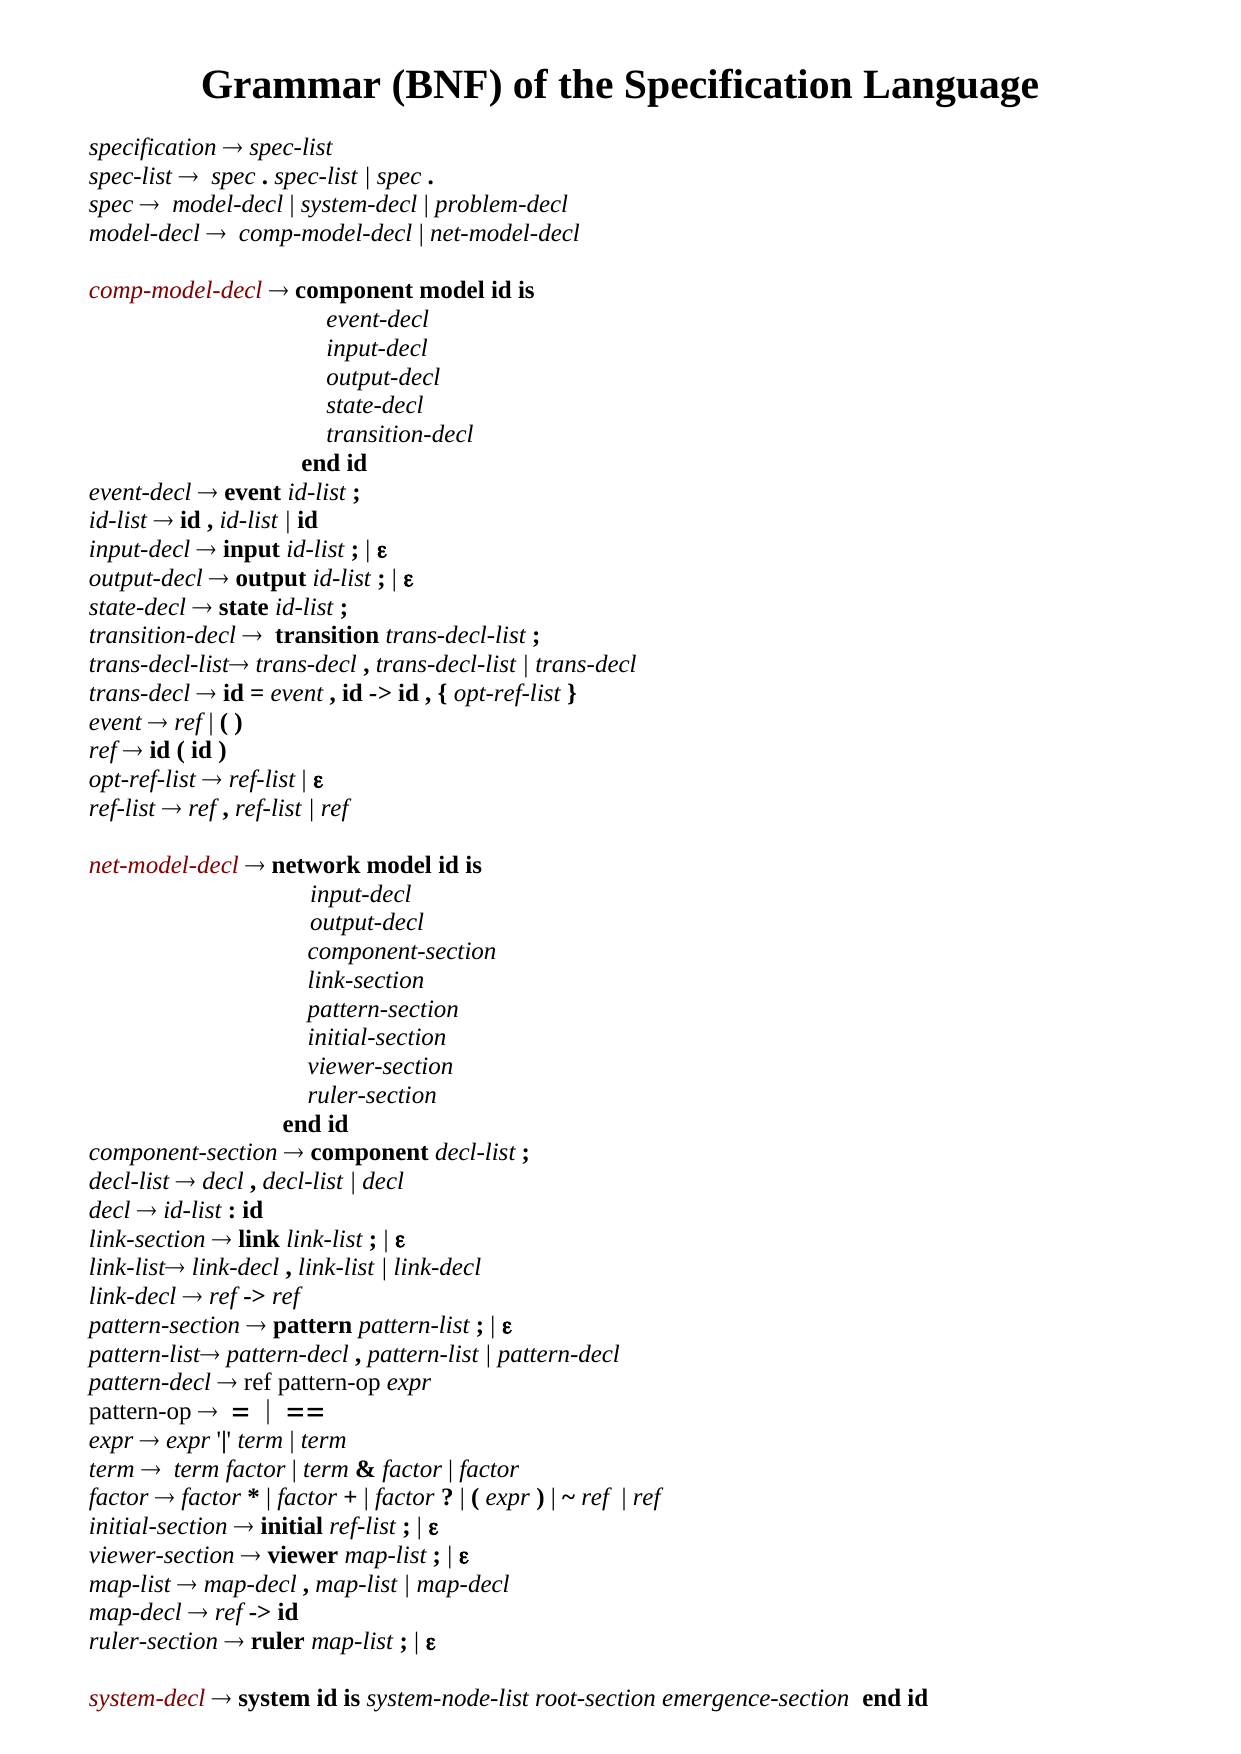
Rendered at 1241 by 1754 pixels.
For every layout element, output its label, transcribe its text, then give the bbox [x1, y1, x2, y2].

text spec  model-decl | system-decl | problem-decl [89, 189, 1152, 218]
text input-decl  input id-list ; |  [89, 534, 1152, 563]
text ref  id ( id ) [89, 735, 1152, 764]
text spec-list  spec . spec-list | spec . [89, 161, 1152, 189]
text output-decl [89, 907, 1152, 936]
text initial-section [89, 1022, 1152, 1051]
text comp-model-decl  component model id is [89, 275, 1152, 304]
text id-list  id , id-list | id [89, 505, 1152, 534]
text pattern-section [89, 994, 1152, 1022]
text decl  id-list : id [89, 1195, 1152, 1224]
text end id [89, 448, 1152, 477]
text link-section  link link-list ; |  [89, 1224, 1152, 1252]
text decl-list  decl , decl-list | decl [89, 1166, 1152, 1195]
text input-decl [89, 333, 1152, 362]
text link-section [89, 965, 1152, 994]
text pattern-section  pattern pattern-list ; |  [89, 1310, 1152, 1339]
text component-section [89, 936, 1152, 965]
text pattern-list pattern-decl , pattern-list | pattern-decl [89, 1339, 1152, 1367]
text ruler-section [89, 1080, 1152, 1109]
text Grammar (BNF) of the Specification Language [89, 59, 1152, 107]
text initial-section  initial ref-list ; |  [89, 1511, 1152, 1540]
text link-decl  ref -> ref [89, 1281, 1152, 1310]
text ruler-section  ruler map-list ; |  [89, 1626, 1152, 1655]
text trans-decl  id = event , id -> id , { opt-ref-list } [89, 678, 1152, 707]
text model-decl  comp-model-decl | net-model-decl [89, 218, 1152, 247]
text viewer-section [89, 1051, 1152, 1080]
text viewer-section  viewer map-list ; |  [89, 1540, 1152, 1569]
text event  ref | ( ) [89, 707, 1152, 735]
text pattern-op  = | == [89, 1396, 1152, 1425]
text pattern-decl  ref pattern-op expr [89, 1367, 1152, 1396]
text net-model-decl  network model id is [89, 850, 1152, 879]
text component-section  component decl-list ; [89, 1137, 1152, 1166]
text specification  spec-list [89, 132, 1152, 161]
text output-decl [89, 362, 1152, 390]
text transition-decl [89, 419, 1152, 448]
text map-list  map-decl , map-list | map-decl [89, 1569, 1152, 1597]
text transition-decl  transition trans-decl-list ; [89, 620, 1152, 649]
text event-decl  event id-list ; [89, 477, 1152, 505]
text state-decl  state id-list ; [89, 592, 1152, 620]
text opt-ref-list  ref-list |  [89, 764, 1152, 793]
text trans-decl-list trans-decl , trans-decl-list | trans-decl [89, 649, 1152, 678]
text expr  expr '|' term | term [89, 1425, 1152, 1454]
text ref-list  ref , ref-list | ref [89, 793, 1152, 822]
text factor  factor * | factor + | factor ? | ( expr ) | ~ ref | ref [89, 1482, 1152, 1511]
text map-decl  ref -> id [89, 1597, 1152, 1626]
text term  term factor | term & factor | factor [89, 1454, 1152, 1482]
text event-decl [89, 304, 1152, 333]
text input-decl [89, 879, 1152, 907]
text system-decl  system id is system-node-list root-section emergence-section end id [89, 1683, 1152, 1712]
text output-decl  output id-list ; |  [89, 563, 1152, 592]
text link-list link-decl , link-list | link-decl [89, 1252, 1152, 1281]
text state-decl [89, 390, 1152, 419]
text end id [89, 1109, 1152, 1137]
